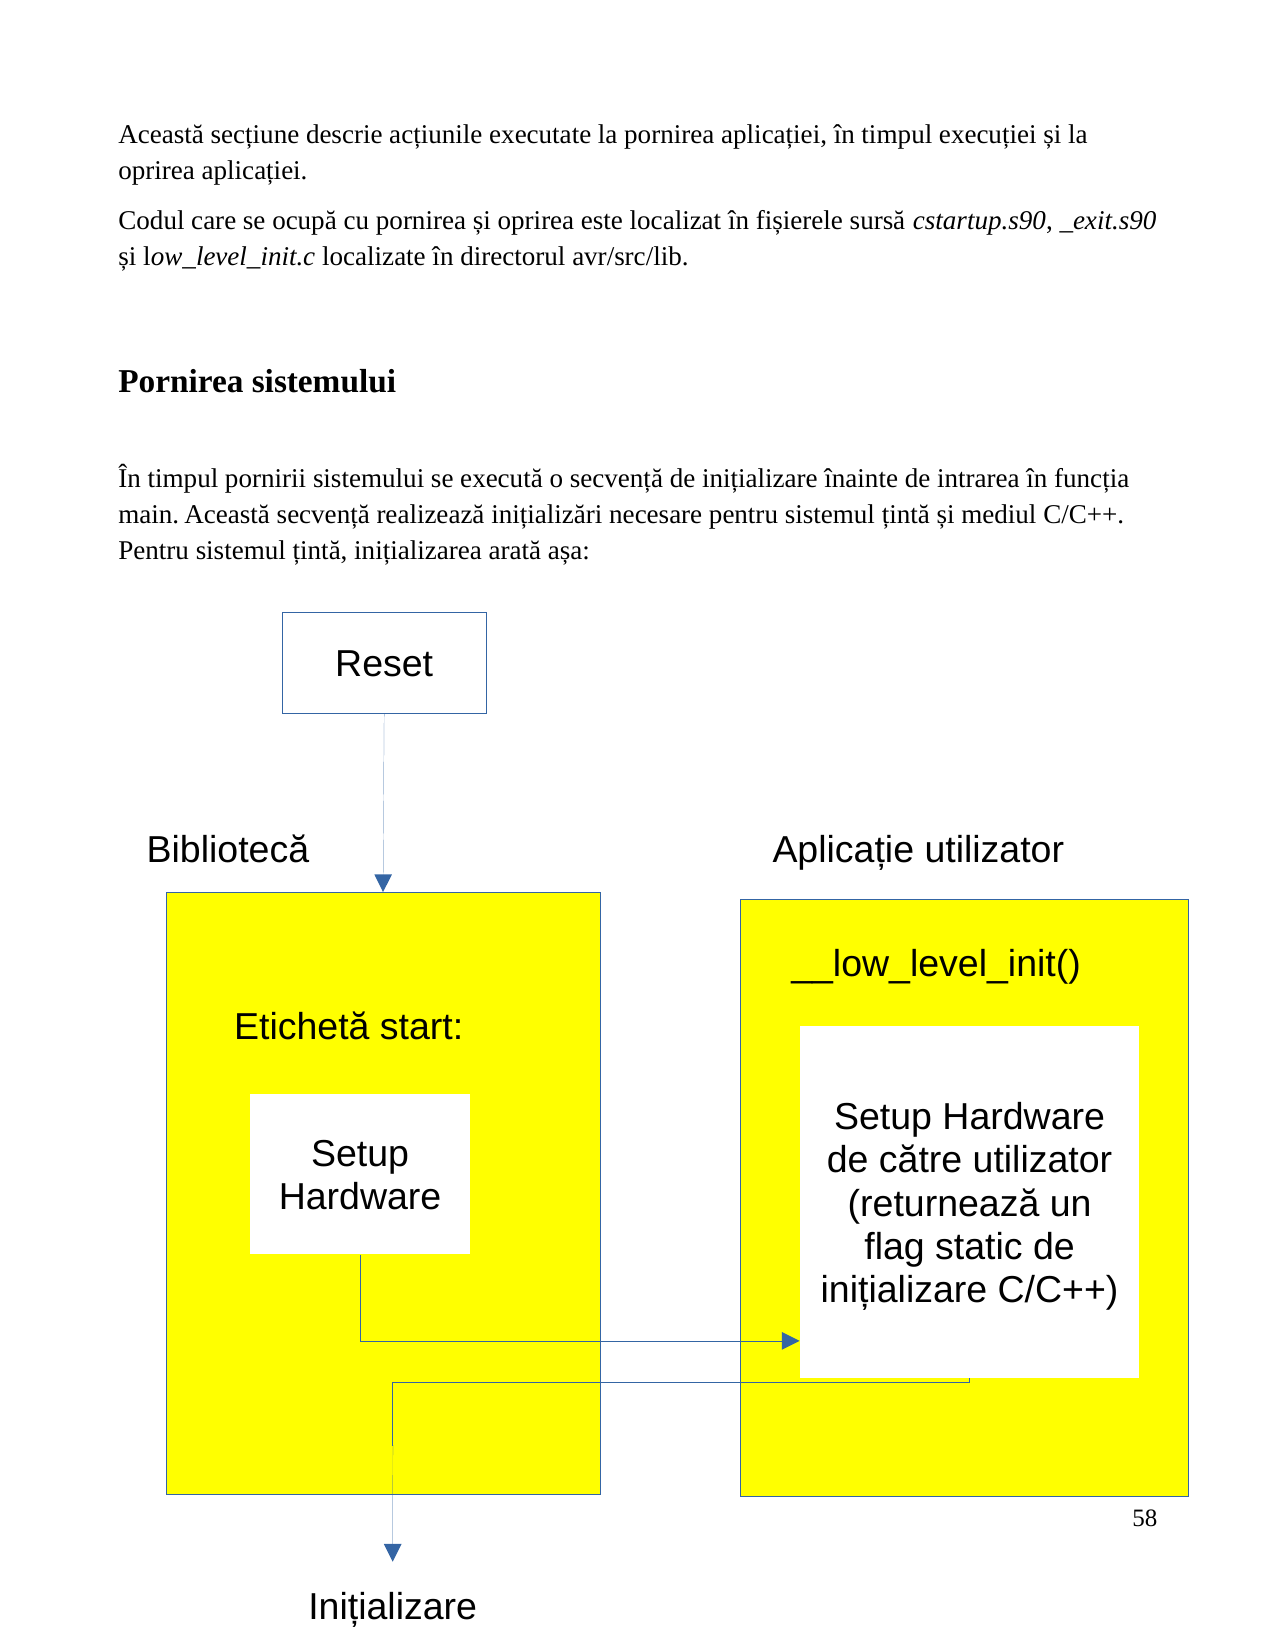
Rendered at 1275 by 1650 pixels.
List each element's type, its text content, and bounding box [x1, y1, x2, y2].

text Codul care se ocupă cu pornirea și oprirea este localizat în fișierele sursă cstartup.s90, _exit.s90 și low_level_init.c localizate în directorul avr/src/lib. [118, 204, 1157, 271]
subtitle Pornirea sistemului [118, 361, 1157, 400]
text În timpul pornirii sistemului se execută o secvență de inițializare înainte de intrarea în funcția main. Această secvență realizează inițializări necesare pentru sistemul țintă și mediul C/C++. Pentru sistemul țintă, inițializarea arată așa: [118, 462, 1157, 565]
text Această secțiune descrie acțiunile executate la pornirea aplicației, în timpul execuției și la oprirea aplicației. [118, 118, 1157, 185]
